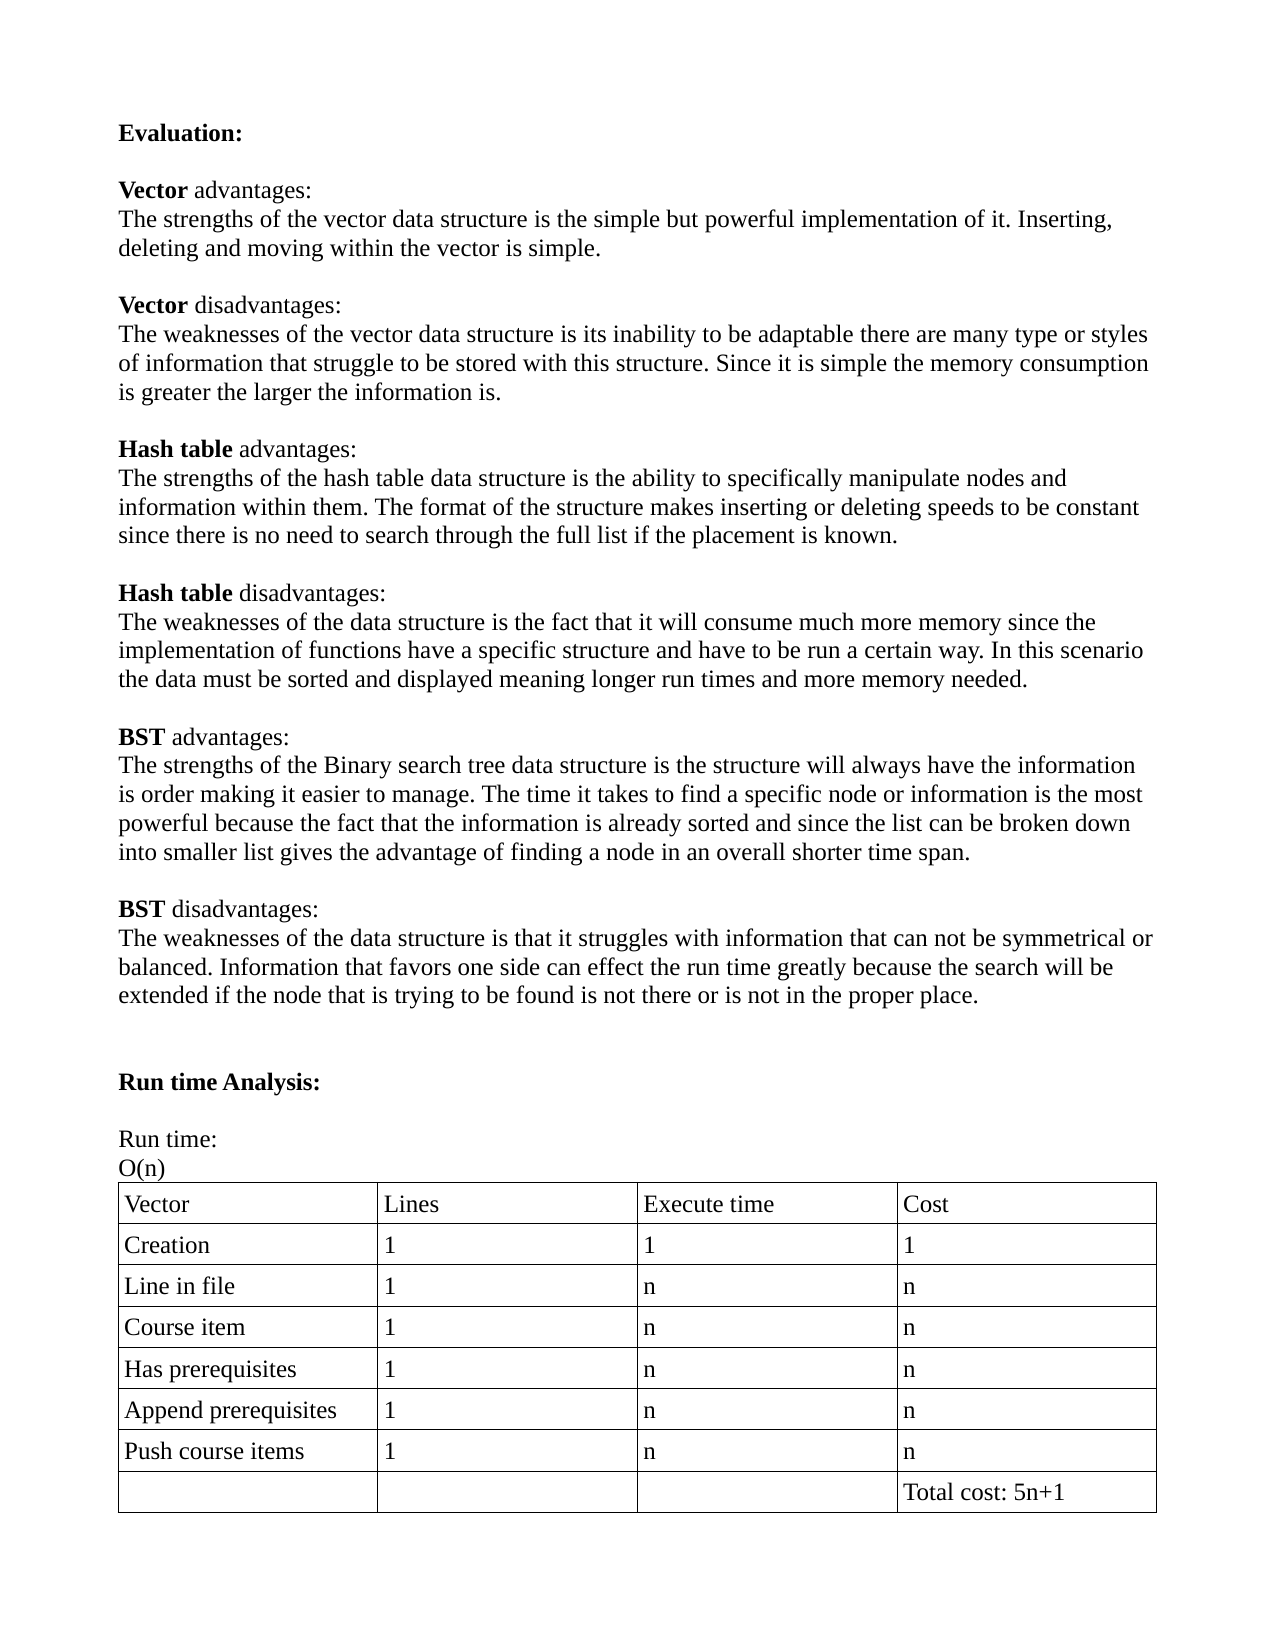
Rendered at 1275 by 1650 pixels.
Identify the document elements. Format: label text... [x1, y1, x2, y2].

text BST advantages: [118, 722, 1157, 751]
table_header Cost [898, 1183, 1156, 1223]
text Hash table disadvantages: [118, 578, 1157, 607]
table_cell n [898, 1265, 1156, 1306]
text The strengths of the Binary search tree data structure is the structure will always have the information is order making it easier to manage. The time it takes to find a specific node or information is the most powerful because the fact that the information is already sorted and since the list can be broken down into smaller list gives the advantage of finding a node in an overall shorter time span. [118, 751, 1157, 866]
table_cell n [898, 1348, 1156, 1388]
text Vector disadvantages: [118, 291, 1157, 319]
table_cell 1 [378, 1430, 637, 1471]
table_cell n [638, 1307, 897, 1347]
table_header Vector [119, 1183, 377, 1223]
table_cell n [638, 1265, 897, 1306]
table_cell n [638, 1348, 897, 1388]
text The strengths of the hash table data structure is the ability to specifically manipulate nodes and information within them. The format of the structure makes inserting or deleting speeds to be constant since there is no need to search through the full list if the placement is known. [118, 463, 1157, 549]
table_cell n [638, 1430, 897, 1471]
table_cell [378, 1472, 637, 1512]
table_cell 1 [898, 1224, 1156, 1264]
text The weaknesses of the vector data structure is its inability to be adaptable there are many type or styles of information that struggle to be stored with this structure. Since it is simple the memory consumption is greater the larger the information is. [118, 319, 1157, 406]
text O(n) [118, 1153, 1157, 1182]
table_cell 1 [378, 1389, 637, 1429]
table_cell [638, 1472, 897, 1512]
text Hash table advantages: [118, 434, 1157, 463]
table_cell 1 [378, 1348, 637, 1388]
table_cell 1 [378, 1265, 637, 1306]
table_cell Total cost: 5n+1 [898, 1472, 1156, 1512]
table_cell Has prerequisites [119, 1348, 377, 1388]
table_cell n [898, 1430, 1156, 1471]
text The strengths of the vector data structure is the simple but powerful implementation of it. Inserting, deleting and moving within the vector is simple. [118, 204, 1157, 262]
text The weaknesses of the data structure is the fact that it will consume much more memory since the implementation of functions have a specific structure and have to be run a certain way. In this scenario the data must be sorted and displayed meaning longer run times and more memory needed. [118, 607, 1157, 693]
table_cell Append prerequisites [119, 1389, 377, 1429]
text The weaknesses of the data structure is that it struggles with information that can not be symmetrical or balanced. Information that favors one side can effect the run time greatly because the search will be extended if the node that is trying to be found is not there or is not in the proper place. [118, 923, 1157, 1009]
table_cell n [638, 1389, 897, 1429]
table_cell Push course items [119, 1430, 377, 1471]
text Run time Analysis: [118, 1067, 1157, 1096]
table_cell n [898, 1307, 1156, 1347]
text Vector advantages: [118, 176, 1157, 204]
text BST disadvantages: [118, 894, 1157, 923]
table_cell Course item [119, 1307, 377, 1347]
table_cell 1 [378, 1224, 637, 1264]
table_cell n [898, 1389, 1156, 1429]
table_cell 1 [378, 1307, 637, 1347]
text Evaluation: [118, 118, 1157, 147]
table_header Execute time [638, 1183, 897, 1223]
table_cell Line in file [119, 1265, 377, 1306]
table_cell [119, 1472, 377, 1512]
table_cell Creation [119, 1224, 377, 1264]
text Run time: [118, 1124, 1157, 1153]
table_header Lines [378, 1183, 637, 1223]
table_cell 1 [638, 1224, 897, 1264]
